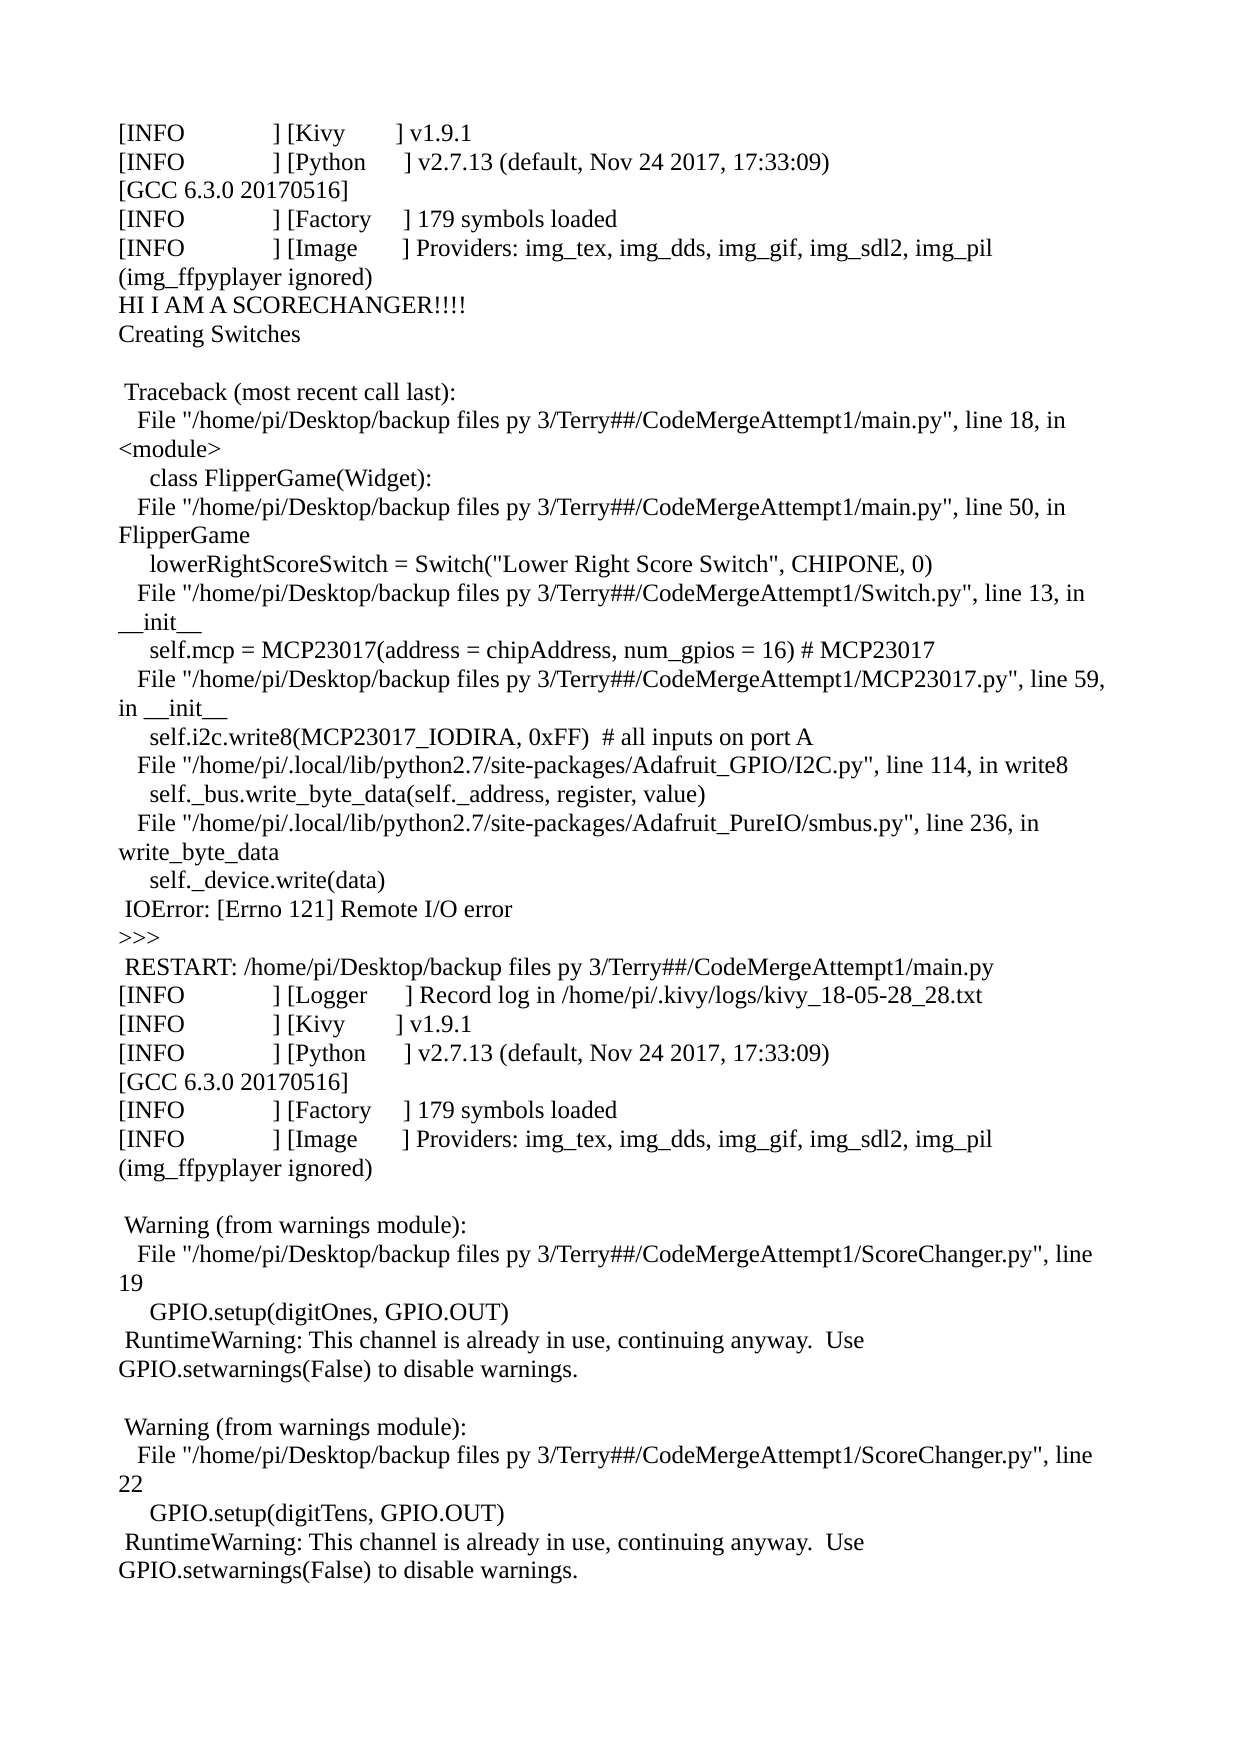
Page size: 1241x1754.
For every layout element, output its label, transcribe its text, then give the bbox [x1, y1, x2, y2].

text [GCC 6.3.0 20170516] [118, 176, 1122, 204]
text HI I AM A SCORECHANGER!!!! [118, 291, 1122, 319]
text self.mcp = MCP23017(address = chipAddress, num_gpios = 16) # MCP23017 [118, 636, 1122, 664]
text File "/home/pi/.local/lib/python2.7/site-packages/Adafruit_PureIO/smbus.py", line 236, in write_byte_data [118, 808, 1122, 866]
text self._device.write(data) [118, 866, 1122, 894]
text [INFO ] [Image ] Providers: img_tex, img_dds, img_gif, img_sdl2, img_pil (img_ffpyplayer ignored) [118, 233, 1122, 291]
text [INFO ] [Python ] v2.7.13 (default, Nov 24 2017, 17:33:09) [118, 147, 1122, 176]
text [INFO ] [Logger ] Record log in /home/pi/.kivy/logs/kivy_18-05-28_28.txt [118, 981, 1122, 1009]
text [GCC 6.3.0 20170516] [118, 1067, 1122, 1096]
text RESTART: /home/pi/Desktop/backup files py 3/Terry##/CodeMergeAttempt1/main.py [118, 952, 1122, 981]
text File "/home/pi/Desktop/backup files py 3/Terry##/CodeMergeAttempt1/Switch.py", line 13, in __init__ [118, 578, 1122, 636]
text [INFO ] [Python ] v2.7.13 (default, Nov 24 2017, 17:33:09) [118, 1038, 1122, 1067]
text GPIO.setup(digitTens, GPIO.OUT) [118, 1498, 1122, 1527]
text File "/home/pi/Desktop/backup files py 3/Terry##/CodeMergeAttempt1/ScoreChanger.py", line 22 [118, 1441, 1122, 1498]
text [INFO ] [Image ] Providers: img_tex, img_dds, img_gif, img_sdl2, img_pil (img_ffpyplayer ignored) [118, 1124, 1122, 1182]
text Warning (from warnings module): [118, 1412, 1122, 1441]
text File "/home/pi/Desktop/backup files py 3/Terry##/CodeMergeAttempt1/ScoreChanger.py", line 19 [118, 1239, 1122, 1297]
text [INFO ] [Kivy ] v1.9.1 [118, 118, 1122, 147]
text RuntimeWarning: This channel is already in use, continuing anyway. Use GPIO.setwarnings(False) to disable warnings. [118, 1326, 1122, 1383]
text Traceback (most recent call last): [118, 377, 1122, 406]
text self.i2c.write8(MCP23017_IODIRA, 0xFF) # all inputs on port A [118, 722, 1122, 751]
text File "/home/pi/Desktop/backup files py 3/Terry##/CodeMergeAttempt1/MCP23017.py", line 59, in __init__ [118, 664, 1122, 722]
text IOError: [Errno 121] Remote I/O error [118, 894, 1122, 923]
text GPIO.setup(digitOnes, GPIO.OUT) [118, 1297, 1122, 1326]
text [INFO ] [Factory ] 179 symbols loaded [118, 204, 1122, 233]
text class FlipperGame(Widget): [118, 463, 1122, 492]
text self._bus.write_byte_data(self._address, register, value) [118, 779, 1122, 808]
text >>> [118, 923, 1122, 952]
text File "/home/pi/.local/lib/python2.7/site-packages/Adafruit_GPIO/I2C.py", line 114, in write8 [118, 751, 1122, 779]
text Warning (from warnings module): [118, 1211, 1122, 1239]
text [INFO ] [Factory ] 179 symbols loaded [118, 1096, 1122, 1124]
text Creating Switches [118, 319, 1122, 348]
text [INFO ] [Kivy ] v1.9.1 [118, 1009, 1122, 1038]
text File "/home/pi/Desktop/backup files py 3/Terry##/CodeMergeAttempt1/main.py", line 50, in FlipperGame [118, 492, 1122, 549]
text RuntimeWarning: This channel is already in use, continuing anyway. Use GPIO.setwarnings(False) to disable warnings. [118, 1527, 1122, 1584]
text lowerRightScoreSwitch = Switch("Lower Right Score Switch", CHIPONE, 0) [118, 549, 1122, 578]
text File "/home/pi/Desktop/backup files py 3/Terry##/CodeMergeAttempt1/main.py", line 18, in <module> [118, 406, 1122, 463]
